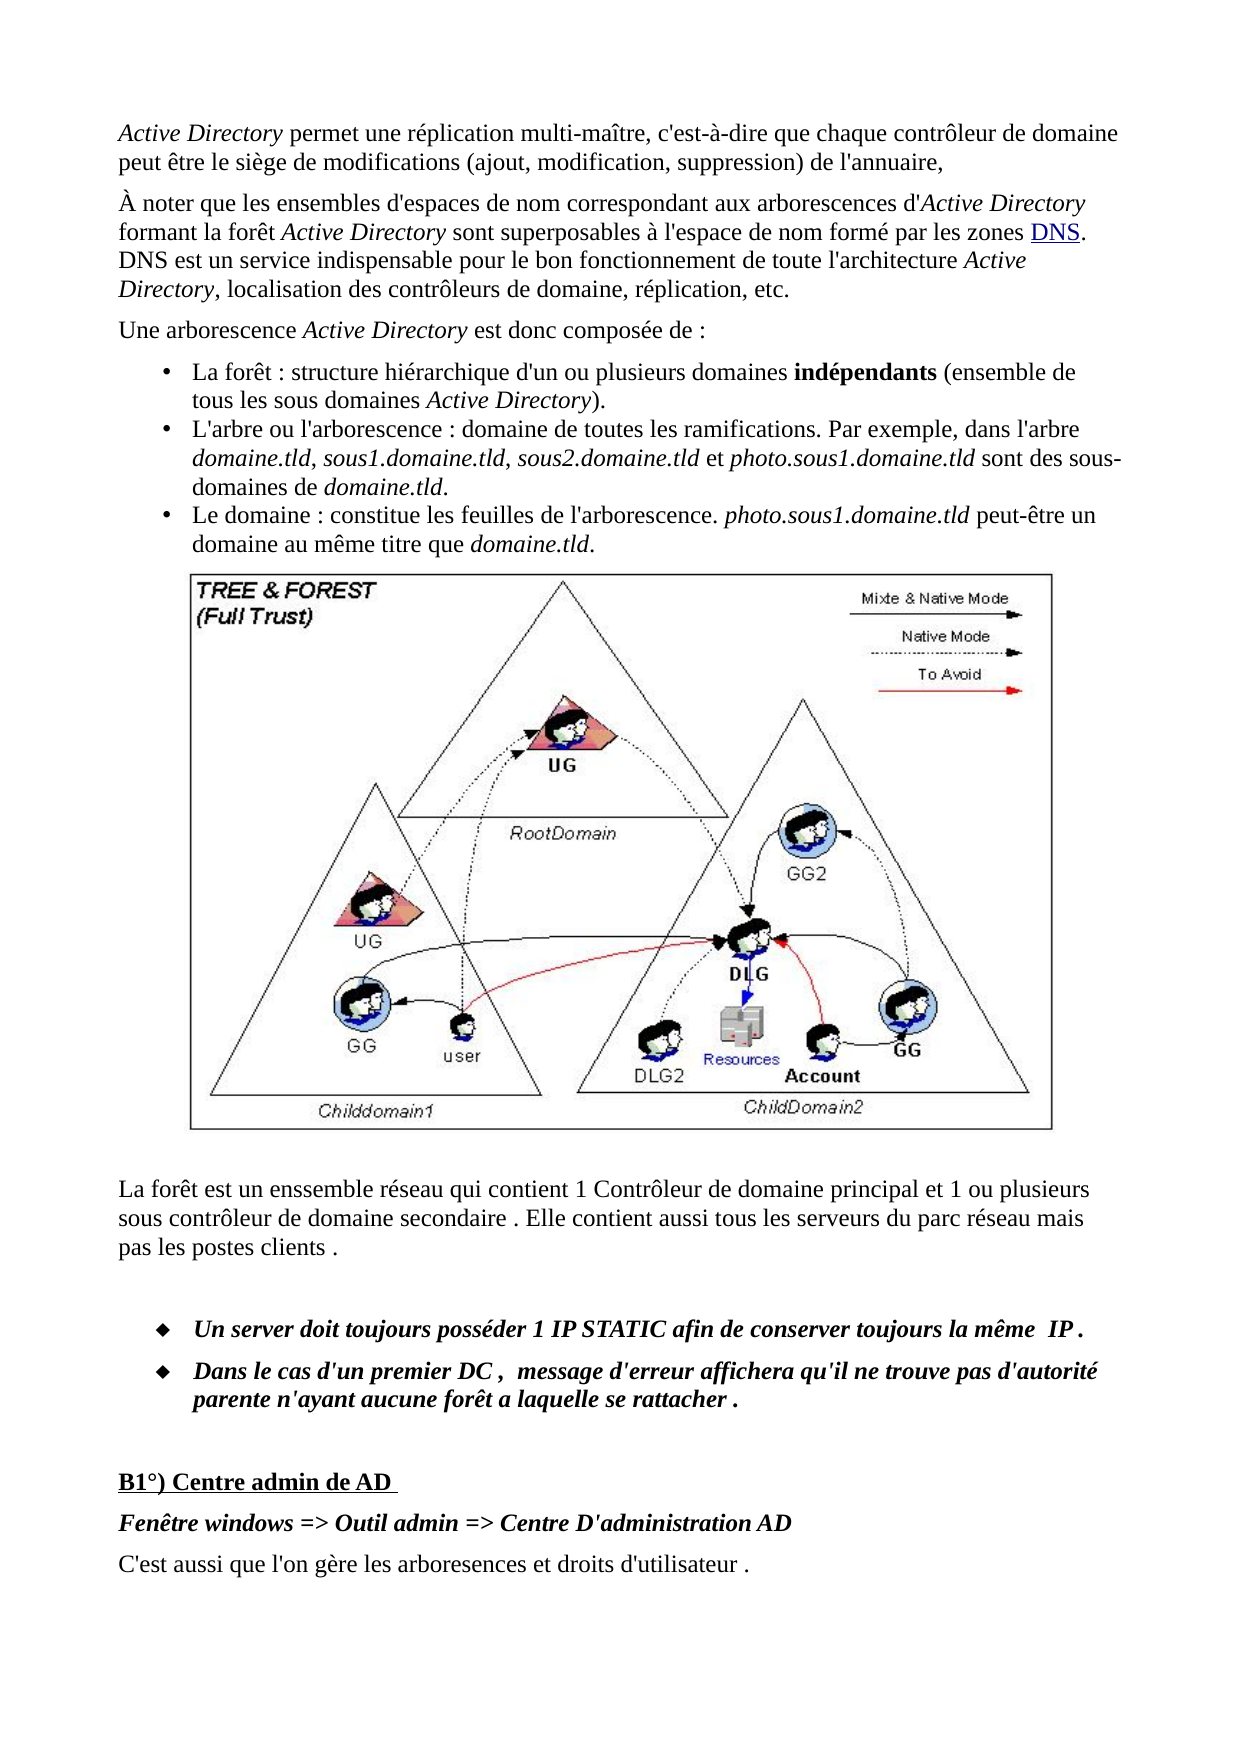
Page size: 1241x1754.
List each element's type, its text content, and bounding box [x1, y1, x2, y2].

list Dans le cas d'un premier DC , message d'erreur affichera qu'il ne trouve pas d'autorité parente n'ayant aucune forêt a laquelle se rattacher . [156, 1356, 1122, 1413]
list La forêt : structure hiérarchique d'un ou plusieurs domaines indépendants (ensemble de tous les sous domaines Active Directory). [162, 357, 1122, 414]
text La forêt est un enssemble réseau qui contient 1 Contrôleur de domaine principal et 1 ou plusieurs sous contrôleur de domaine secondaire . Elle contient aussi tous les serveurs du parc réseau mais pas les postes clients . [118, 1174, 1122, 1261]
list L'arbre ou l'arborescence : domaine de toutes les ramifications. Par exemple, dans l'arbre domaine.tld, sous1.domaine.tld, sous2.domaine.tld et photo.sous1.domaine.tld sont des sous-domaines de domaine.tld. [162, 414, 1122, 501]
picture [183, 570, 1057, 1134]
text Une arborescence Active Directory est donc composée de : [118, 316, 1122, 344]
text C'est aussi que l'on gère les arboresences et droits d'utilisateur . [118, 1549, 1122, 1578]
text À noter que les ensembles d'espaces de nom correspondant aux arborescences d'Active Directory formant la forêt Active Directory sont superposables à l'espace de nom formé par les zones DNS. DNS est un service indispensable pour le bon fonctionnement de toute l'architecture Active Directory, localisation des contrôleurs de domaine, réplication, etc. [118, 188, 1122, 303]
list Le domaine : constitue les feuilles de l'arborescence. photo.sous1.domaine.tld peut-être un domaine au même titre que domaine.tld. [162, 501, 1122, 558]
text Active Directory permet une réplication multi-maître, c'est-à-dire que chaque contrôleur de domaine peut être le siège de modifications (ajout, modification, suppression) de l'annuaire, [118, 118, 1122, 176]
text B1°) Centre admin de AD [118, 1467, 1122, 1496]
text Fenêtre windows => Outil admin => Centre D'administration AD [118, 1508, 1122, 1537]
list Un server doit toujours posséder 1 IP STATIC afin de conserver toujours la même IP . [156, 1314, 1122, 1343]
